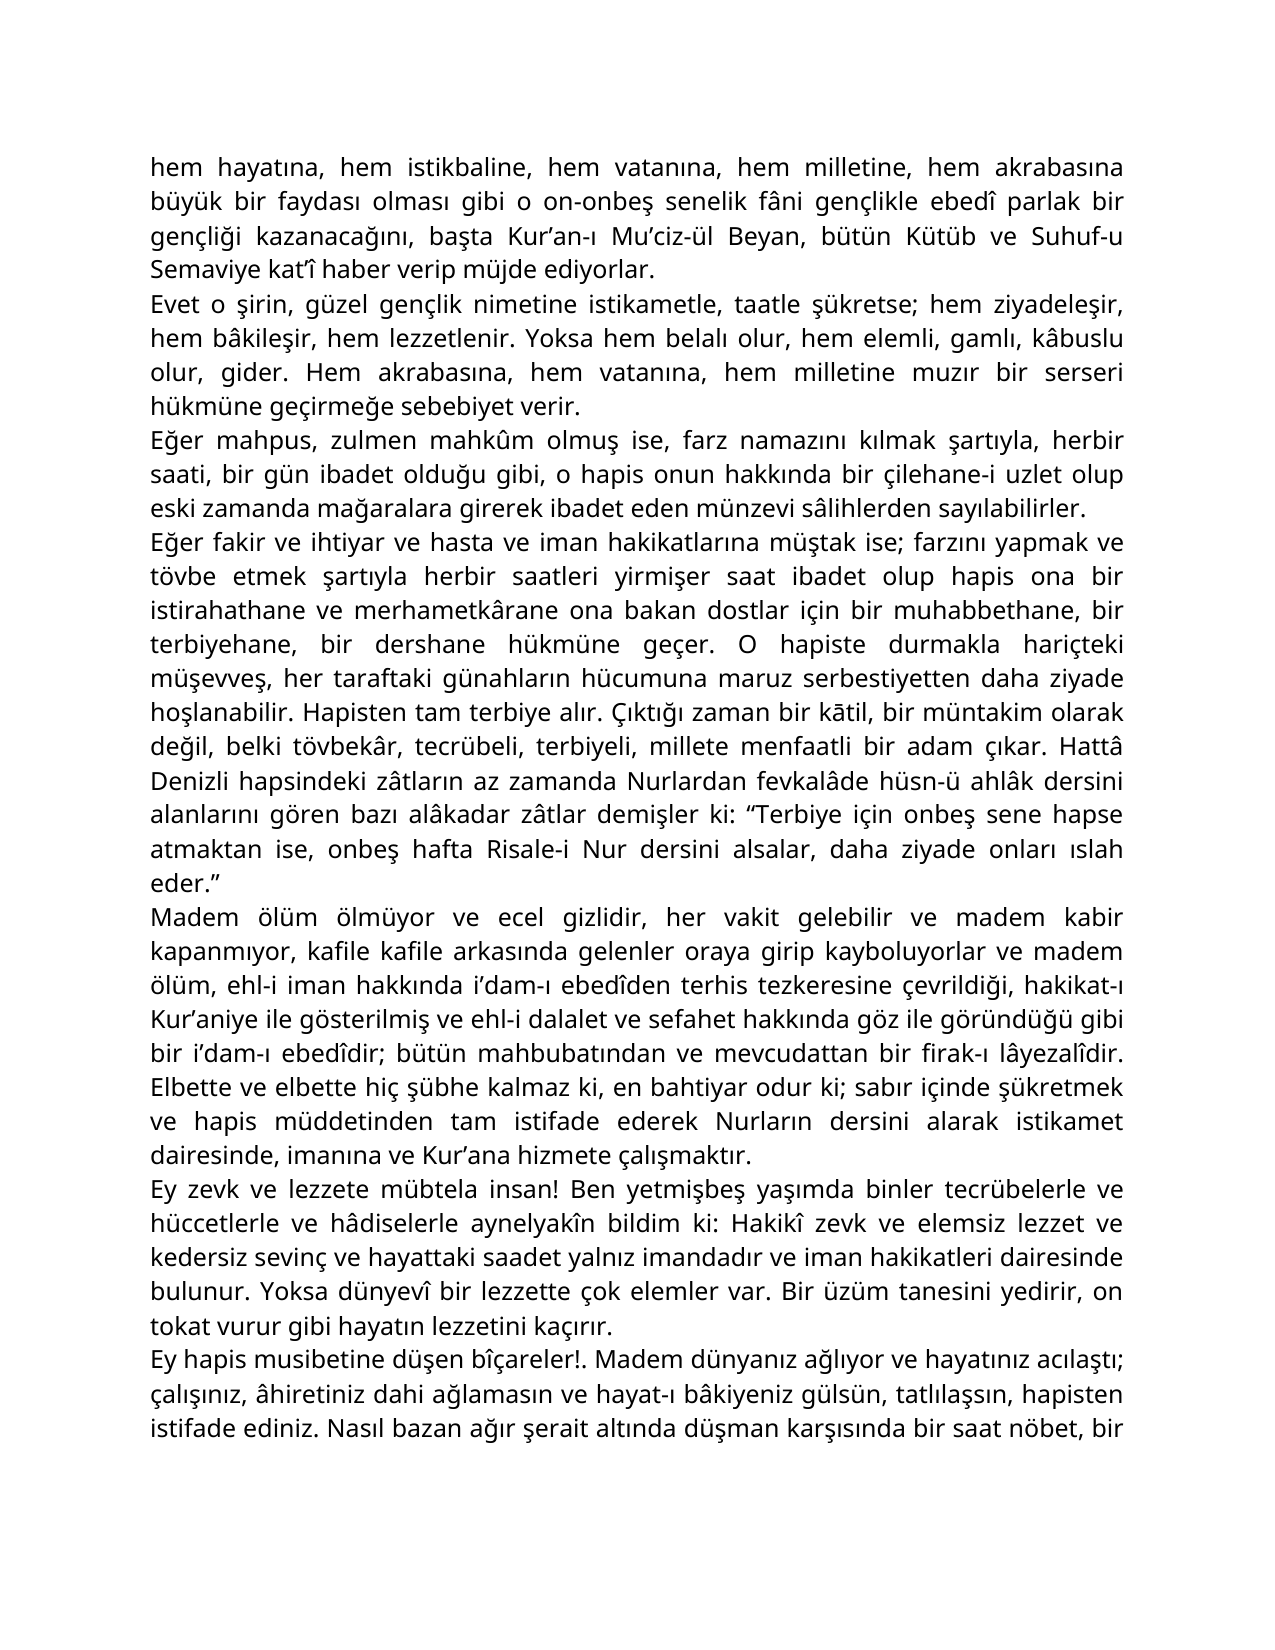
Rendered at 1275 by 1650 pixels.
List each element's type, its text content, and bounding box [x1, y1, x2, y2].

text Eğer mahpus, zulmen mahkûm olmuş ise, farz namazını kılmak şartıyla, herbir saati, bir gün ibadet olduğu gibi, o hapis onun hakkında bir çilehane-i uzlet olup eski zamanda mağaralara girerek ibadet eden münzevi sâlihlerden sayılabilirler. [150, 422, 1125, 525]
text Madem ölüm ölmüyor ve ecel gizlidir, her vakit gelebilir ve madem kabir kapanmıyor, kafile kafile arkasında gelenler oraya girip kayboluyorlar ve madem ölüm, ehl-i iman hakkında i’dam-ı ebedîden terhis tezkeresine çevrildiği, hakikat-ı Kur’aniye ile gösterilmiş ve ehl-i dalalet ve sefahet hakkında göz ile göründüğü gibi bir i’dam-ı ebedîdir; bütün mahbubatından ve mevcudattan bir firak-ı lâyezalîdir. Elbette ve elbette hiç şübhe kalmaz ki, en bahtiyar odur ki; sabır içinde şükretmek ve hapis müddetinden tam istifade ederek Nurların dersini alarak istikamet dairesinde, imanına ve Kur’ana hizmete çalışmaktır. [150, 899, 1125, 1172]
text hem hayatına, hem istikbaline, hem vatanına, hem milletine, hem akrabasına büyük bir faydası olması gibi o on-onbeş senelik fâni gençlikle ebedî parlak bir gençliği kazanacağını, başta Kur’an-ı Mu’ciz-ül Beyan, bütün Kütüb ve Suhuf-u Semaviye kat’î haber verip müjde ediyorlar. [150, 150, 1125, 286]
text Ey zevk ve lezzete mübtela insan! Ben yetmişbeş yaşımda binler tecrübelerle ve hüccetlerle ve hâdiselerle aynelyakîn bildim ki: Hakikî zevk ve elemsiz lezzet ve kedersiz sevinç ve hayattaki saadet yalnız imandadır ve iman hakikatleri dairesinde bulunur. Yoksa dünyevî bir lezzette çok elemler var. Bir üzüm tanesini yedirir, on tokat vurur gibi hayatın lezzetini kaçırır. [150, 1172, 1125, 1342]
text Eğer fakir ve ihtiyar ve hasta ve iman hakikatlarına müştak ise; farzını yapmak ve tövbe etmek şartıyla herbir saatleri yirmişer saat ibadet olup hapis ona bir istirahathane ve merhametkârane ona bakan dostlar için bir muhabbethane, bir terbiyehane, bir dershane hükmüne geçer. O hapiste durmakla hariçteki müşevveş, her taraftaki günahların hücumuna maruz serbestiyetten daha ziyade hoşlanabilir. Hapisten tam terbiye alır. Çıktığı zaman bir kātil, bir müntakim olarak değil, belki tövbekâr, tecrübeli, terbiyeli, millete menfaatli bir adam çıkar. Hattâ Denizli hapsindeki zâtların az zamanda Nurlardan fevkalâde hüsn-ü ahlâk dersini alanlarını gören bazı alâkadar zâtlar demişler ki: “Terbiye için onbeş sene hapse atmaktan ise, onbeş hafta Risale-i Nur dersini alsalar, daha ziyade onları ıslah eder.” [150, 525, 1125, 899]
text Ey hapis musibetine düşen bîçareler!. Madem dünyanız ağlıyor ve hayatınız acılaştı; çalışınız, âhiretiniz dahi ağlamasın ve hayat-ı bâkiyeniz gülsün, tatlılaşsın, hapisten istifade ediniz. Nasıl bazan ağır şerait altında düşman karşısında bir saat nöbet, bir [150, 1342, 1125, 1444]
text Evet o şirin, güzel gençlik nimetine istikametle, taatle şükretse; hem ziyadeleşir, hem bâkileşir, hem lezzetlenir. Yoksa hem belalı olur, hem elemli, gamlı, kâbuslu olur, gider. Hem akrabasına, hem vatanına, hem milletine muzır bir serseri hükmüne geçirmeğe sebebiyet verir. [150, 286, 1125, 422]
